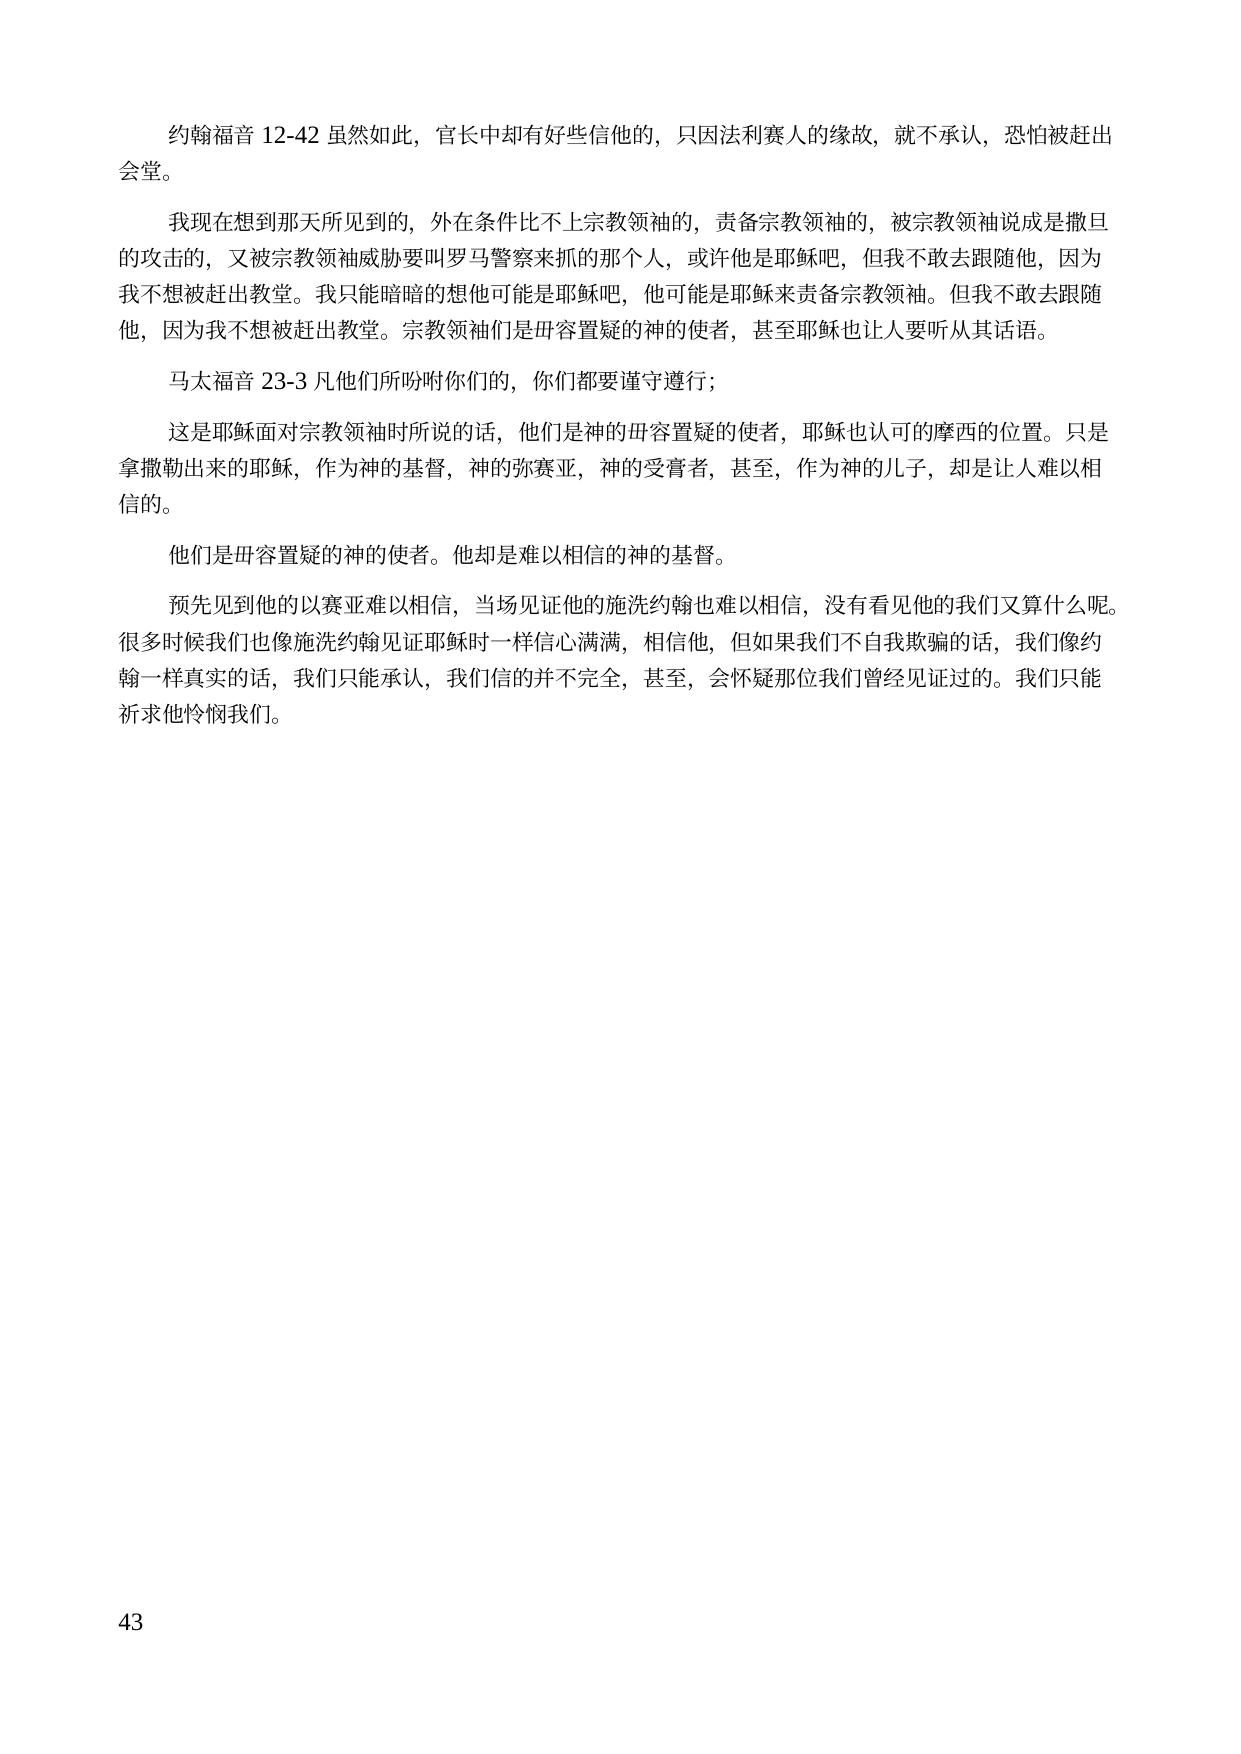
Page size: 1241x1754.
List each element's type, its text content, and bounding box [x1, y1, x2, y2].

text 预先见到他的以赛亚难以相信，当场见证他的施洗约翰也难以相信，没有看见他的我们又算什么呢。很多时候我们也像施洗约翰见证耶稣时一样信心满满，相信他，但如果我们不自我欺骗的话，我们像约翰一样真实的话，我们只能承认，我们信的并不完全，甚至，会怀疑那位我们曾经见证过的。我们只能祈求他怜悯我们。 [118, 589, 1122, 728]
text 马太福音 23-3 凡他们所吩咐你们的，你们都要谨守遵行； [118, 364, 1122, 396]
text 他们是毌容置疑的神的使者。他却是难以相信的神的基督。 [118, 538, 1122, 569]
text 我现在想到那天所见到的，外在条件比不上宗教领袖的，责备宗教领袖的，被宗教领袖说成是撒旦的攻击的，又被宗教领袖威胁要叫罗马警察来抓的那个人，或许他是耶稣吧，但我不敢去跟随他，因为我不想被赶出教堂。我只能暗暗的想他可能是耶稣吧，他可能是耶稣来责备宗教领袖。但我不敢去跟随他，因为我不想被赶出教堂。宗教领袖们是毌容置疑的神的使者，甚至耶稣也让人要听从其话语。 [118, 205, 1122, 345]
text 这是耶稣面对宗教领袖时所说的话，他们是神的毌容置疑的使者，耶稣也认可的摩西的位置。只是拿撒勒出来的耶稣，作为神的基督，神的弥赛亚，神的受膏者，甚至，作为神的儿子，却是让人难以相信的。 [118, 415, 1122, 519]
text 约翰福音 12-42 虽然如此，官长中却有好些信他的，只因法利赛人的缘故，就不承认，恐怕被赶出会堂。 [118, 118, 1122, 186]
